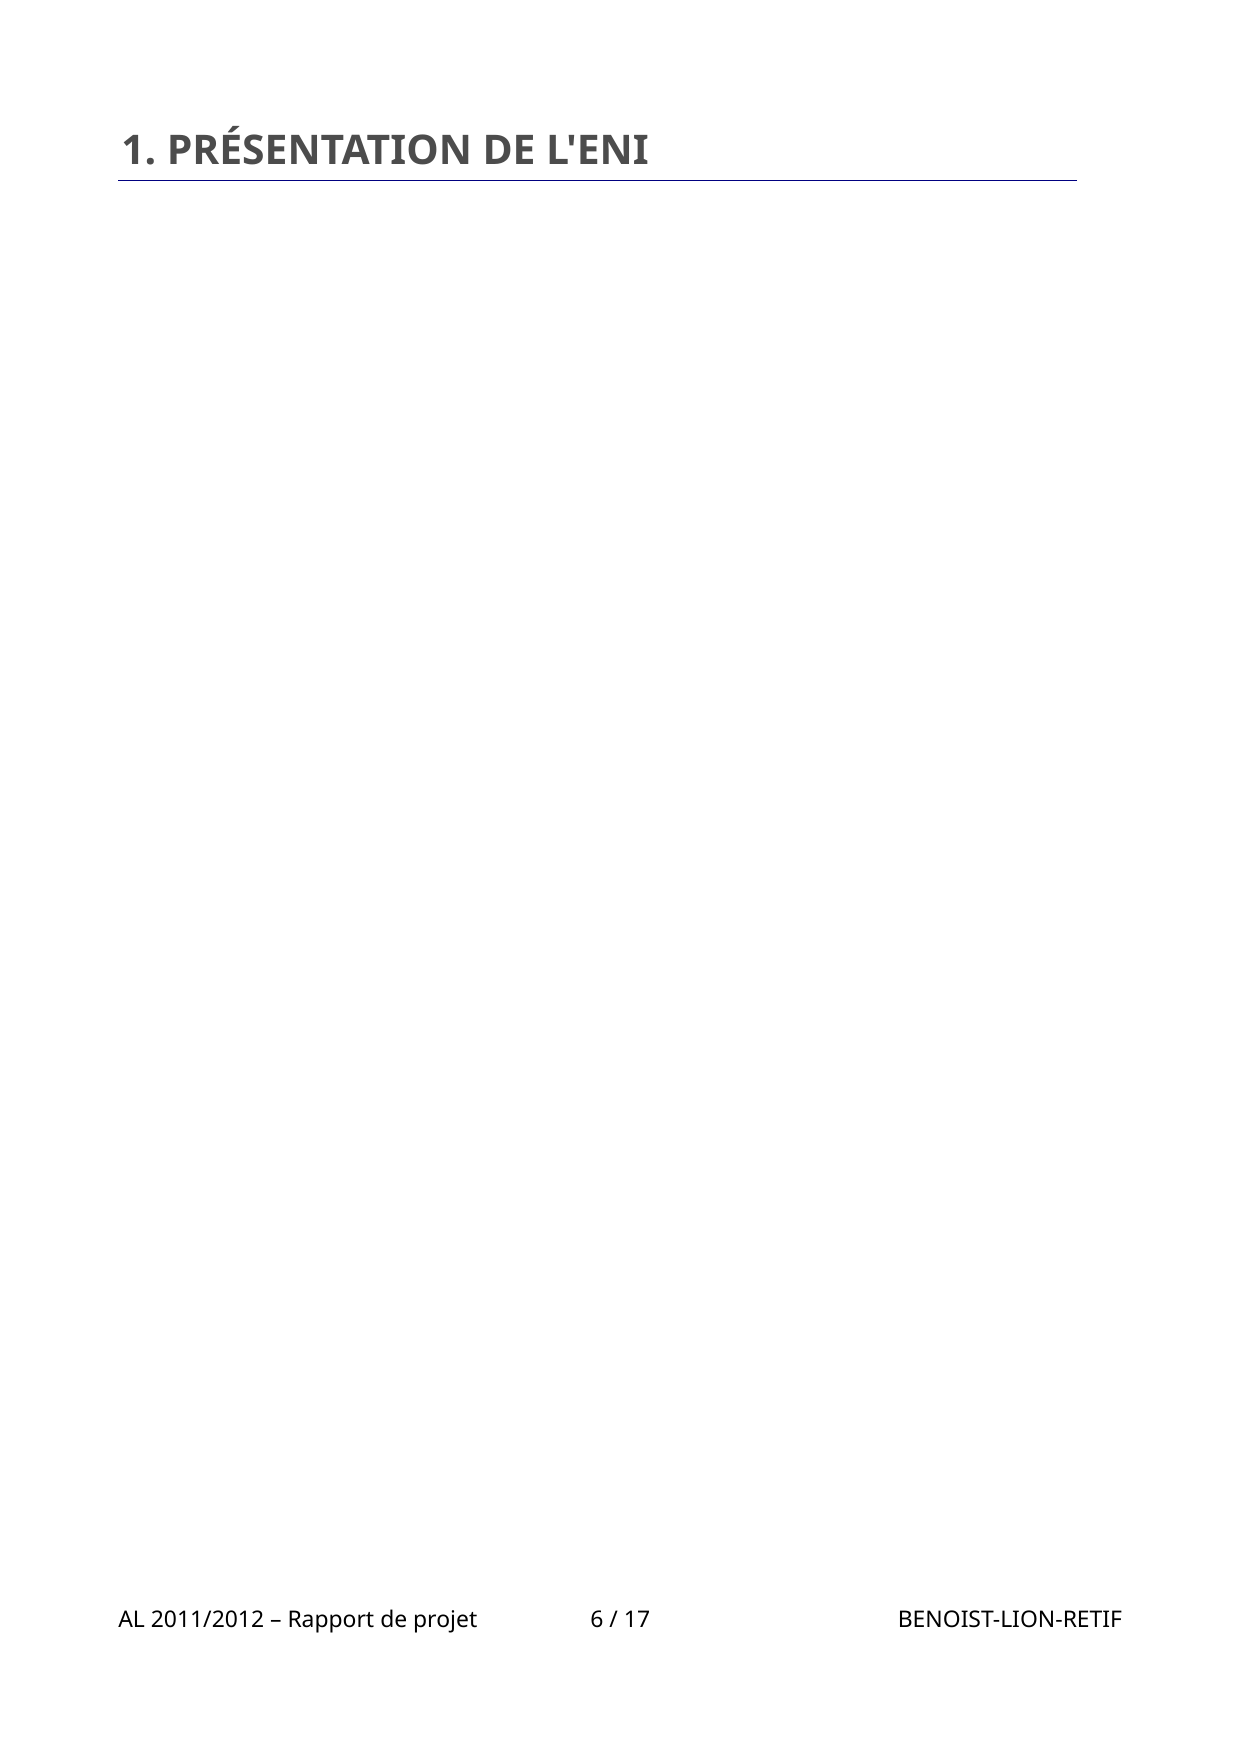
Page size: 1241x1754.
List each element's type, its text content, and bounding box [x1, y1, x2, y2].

subtitle 1. Présentation de l'ENI [118, 118, 1077, 180]
